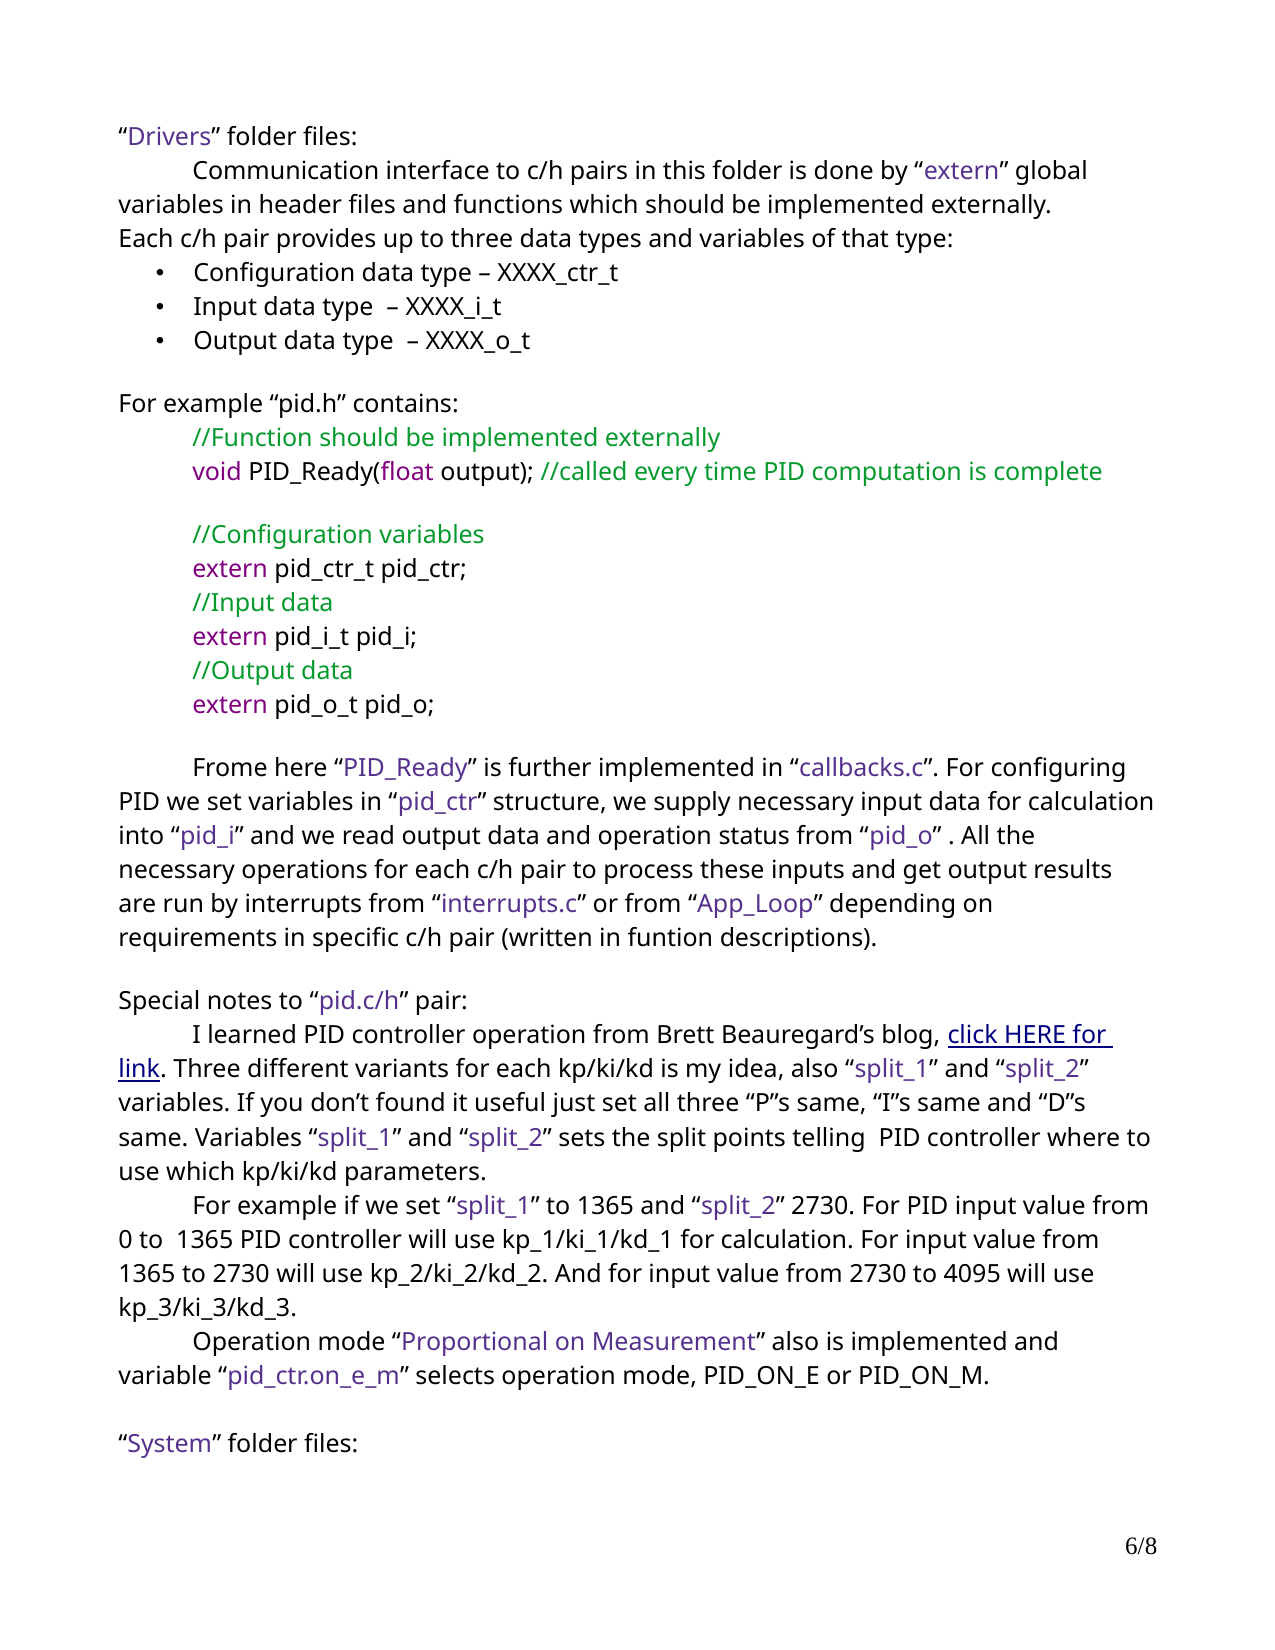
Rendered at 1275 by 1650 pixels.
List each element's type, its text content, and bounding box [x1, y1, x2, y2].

list Output data type – XXXX_o_t [156, 323, 1157, 357]
text “Drivers” folder files: [118, 118, 1157, 153]
text //Configuration variables extern pid_ctr_t pid_ctr; //Input data extern pid_i_t pid_i; //Output data extern pid_o_t pid_o; [118, 517, 1157, 750]
text I learned PID controller operation from Brett Beauregard’s blog, click HERE for link. Three different variants for each kp/ki/kd is my idea, also “split_1” and “split_2” variables. If you don’t found it useful just set all three “P”s same, “I”s same and “D”s same. Variables “split_1” and “split_2” sets the split points telling PID controller where to use which kp/ki/kd parameters. [118, 1017, 1157, 1187]
text Special notes to “pid.c/h” pair: [118, 983, 1157, 1017]
text //Function should be implemented externally void PID_Ready(float output); //called every time PID computation is complete [118, 420, 1157, 517]
text Each c/h pair provides up to three data types and variables of that type: [118, 221, 1157, 255]
list Input data type – XXXX_i_t [156, 289, 1157, 323]
text Operation mode “Proportional on Measurement” also is implemented and variable “pid_ctr.on_e_m” selects operation mode, PID_ON_E or PID_ON_M. [118, 1323, 1157, 1392]
text Frome here “PID_Ready” is further implemented in “callbacks.c”. For configuring PID we set variables in “pid_ctr” structure, we supply necessary input data for calculation into “pid_i” and we read output data and operation status from “pid_o” . All the necessary operations for each c/h pair to process these inputs and get output results are run by interrupts from “interrupts.c” or from “App_Loop” depending on requirements in specific c/h pair (written in funtion descriptions). [118, 750, 1157, 954]
text Communication interface to c/h pairs in this folder is done by “extern” global variables in header files and functions which should be implemented externally. [118, 153, 1157, 221]
text For example if we set “split_1” to 1365 and “split_2” 2730. For PID input value from 0 to 1365 PID controller will use kp_1/ki_1/kd_1 for calculation. For input value from 1365 to 2730 will use kp_2/ki_2/kd_2. And for input value from 2730 to 4095 will use kp_3/ki_3/kd_3. [118, 1187, 1157, 1323]
text For example “pid.h” contains: [118, 386, 1157, 420]
list Configuration data type – XXXX_ctr_t [156, 255, 1157, 289]
text “System” folder files: [118, 1426, 1157, 1460]
